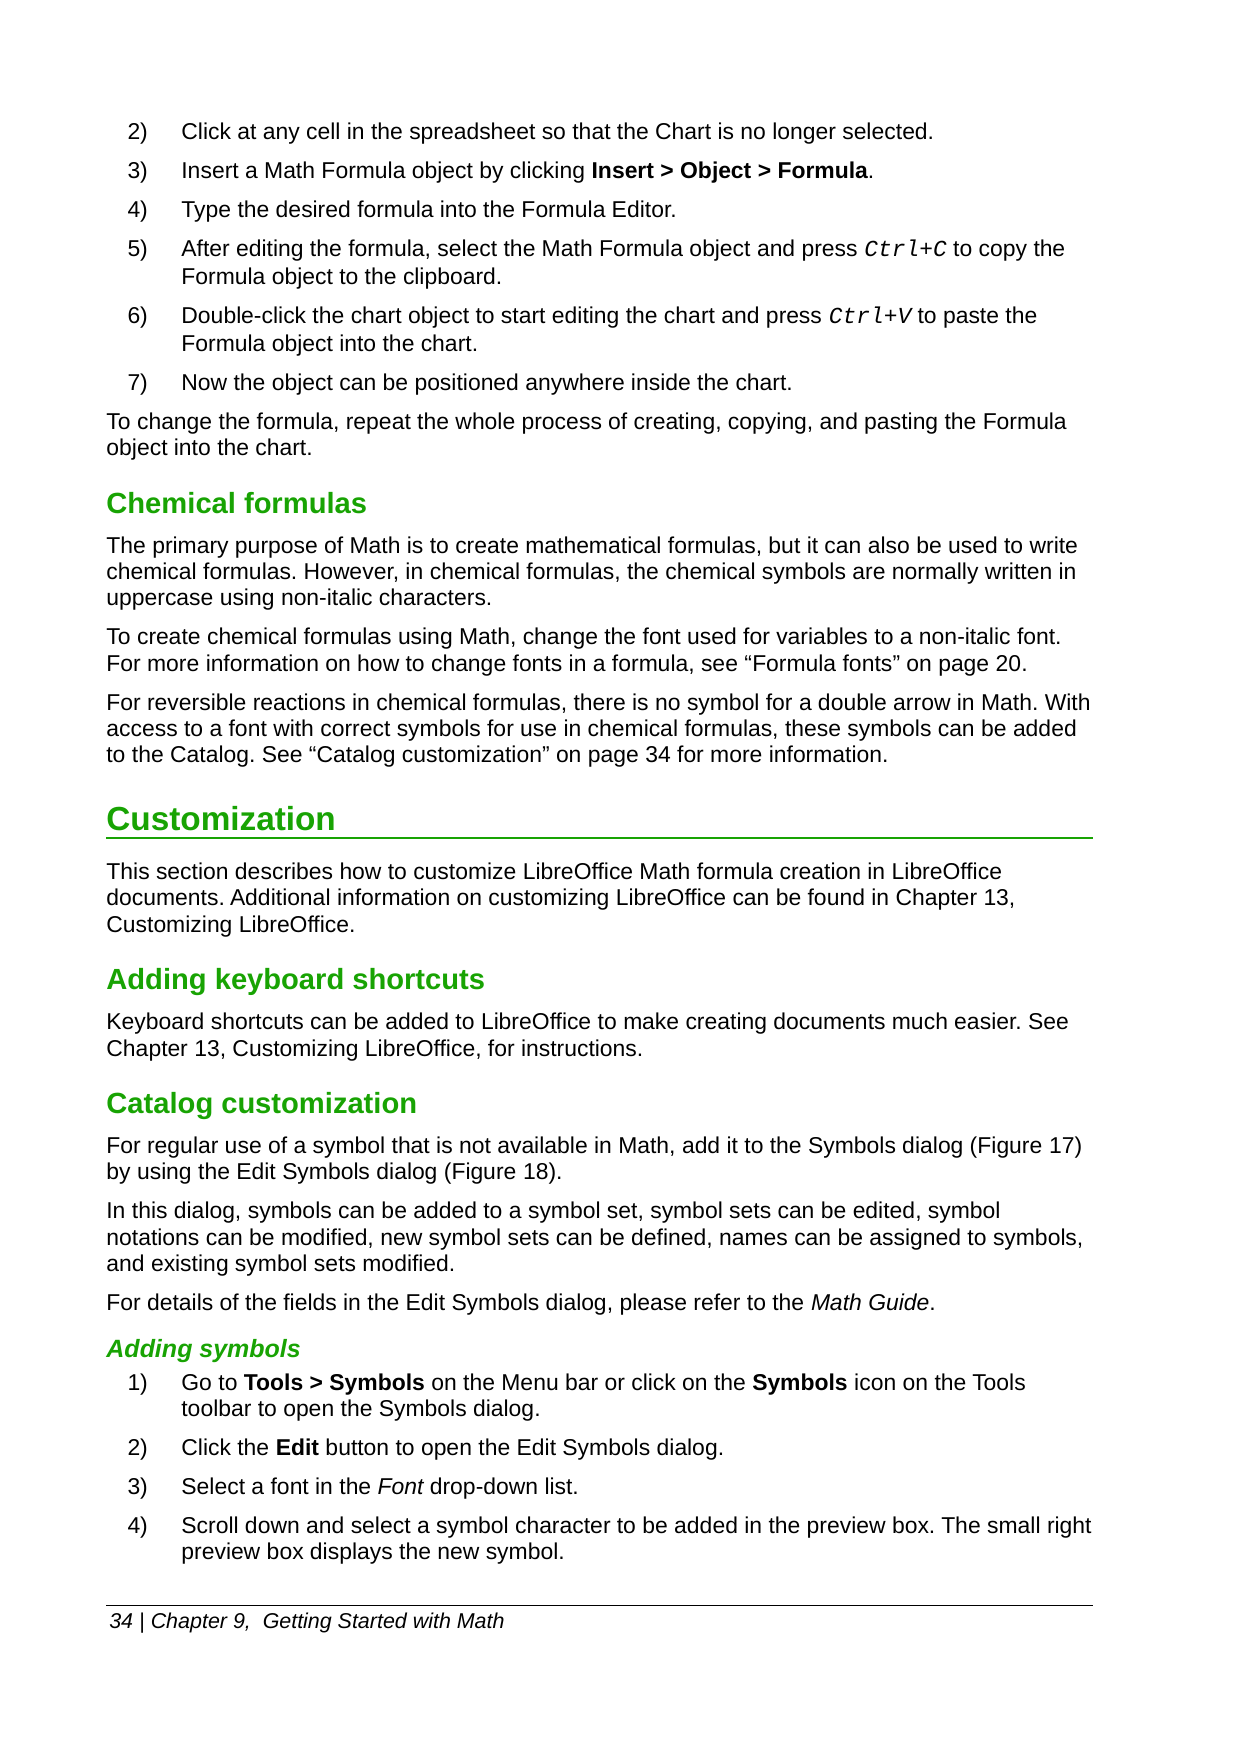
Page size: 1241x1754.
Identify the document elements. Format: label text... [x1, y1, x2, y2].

list Insert a Math Formula object by clicking Insert > Object > Formula. [148, 157, 1093, 183]
list Click at any cell in the spreadsheet so that the Chart is no longer selected. [148, 118, 1093, 144]
text For reversible reactions in chemical formulas, there is no symbol for a double arrow in Math. With access to a font with correct symbols for use in chemical formulas, these symbols can be added to the Catalog. See “Catalog customization” on page 34 for more information. [106, 688, 1093, 767]
list Select a font in the Font drop-down list. [148, 1473, 1093, 1499]
subtitle Catalog customization [106, 1086, 1093, 1119]
text This section describes how to customize LibreOffice Math formula creation in LibreOffice documents. Additional information on customizing LibreOffice can be found in Chapter 13, Customizing LibreOffice. [106, 858, 1093, 937]
list Go to Tools > Symbols on the Menu bar or click on the Symbols icon on the Tools toolbar to open the Symbols dialog. [148, 1369, 1093, 1421]
subtitle Adding symbols [106, 1334, 1093, 1362]
text Keyboard shortcuts can be added to LibreOffice to make creating documents much easier. See Chapter 13, Customizing LibreOffice, for instructions. [106, 1008, 1093, 1061]
text In this dialog, symbols can be added to a symbol set, symbol sets can be edited, symbol notations can be modified, new symbol sets can be defined, names can be assigned to symbols, and existing symbol sets modified. [106, 1197, 1093, 1276]
text The primary purpose of Math is to create mathematical formulas, but it can also be used to write chemical formulas. However, in chemical formulas, the chemical symbols are normally written in uppercase using non-italic characters. [106, 532, 1093, 611]
list Scroll down and select a symbol character to be added in the preview box. The small right preview box displays the new symbol. [148, 1512, 1093, 1564]
subtitle Customization [106, 799, 1093, 837]
list Now the object can be positioned anywhere inside the chart. [148, 369, 1093, 395]
text To change the formula, repeat the whole process of creating, copying, and pasting the Formula object into the chart. [106, 408, 1093, 461]
subtitle Adding keyboard shortcuts [106, 962, 1093, 996]
list Click the Edit button to open the Edit Symbols dialog. [148, 1434, 1093, 1460]
text For regular use of a symbol that is not available in Math, add it to the Symbols dialog (Figure 17) by using the Edit Symbols dialog (Figure 18). [106, 1132, 1093, 1184]
text To create chemical formulas using Math, change the font used for variables to a non-italic font. For more information on how to change fonts in a formula, see “Formula fonts” on page 20. [106, 623, 1093, 676]
list After editing the formula, select the Math Formula object and press Ctrl+C to copy the Formula object to the clipboard. [148, 235, 1093, 289]
text For details of the fields in the Edit Symbols dialog, please refer to the Math Guide. [106, 1289, 1093, 1315]
list Type the desired formula into the Formula Editor. [148, 196, 1093, 222]
list Double-click the chart object to start editing the chart and press Ctrl+V to paste the Formula object into the chart. [148, 302, 1093, 357]
subtitle Chemical formulas [106, 486, 1093, 519]
